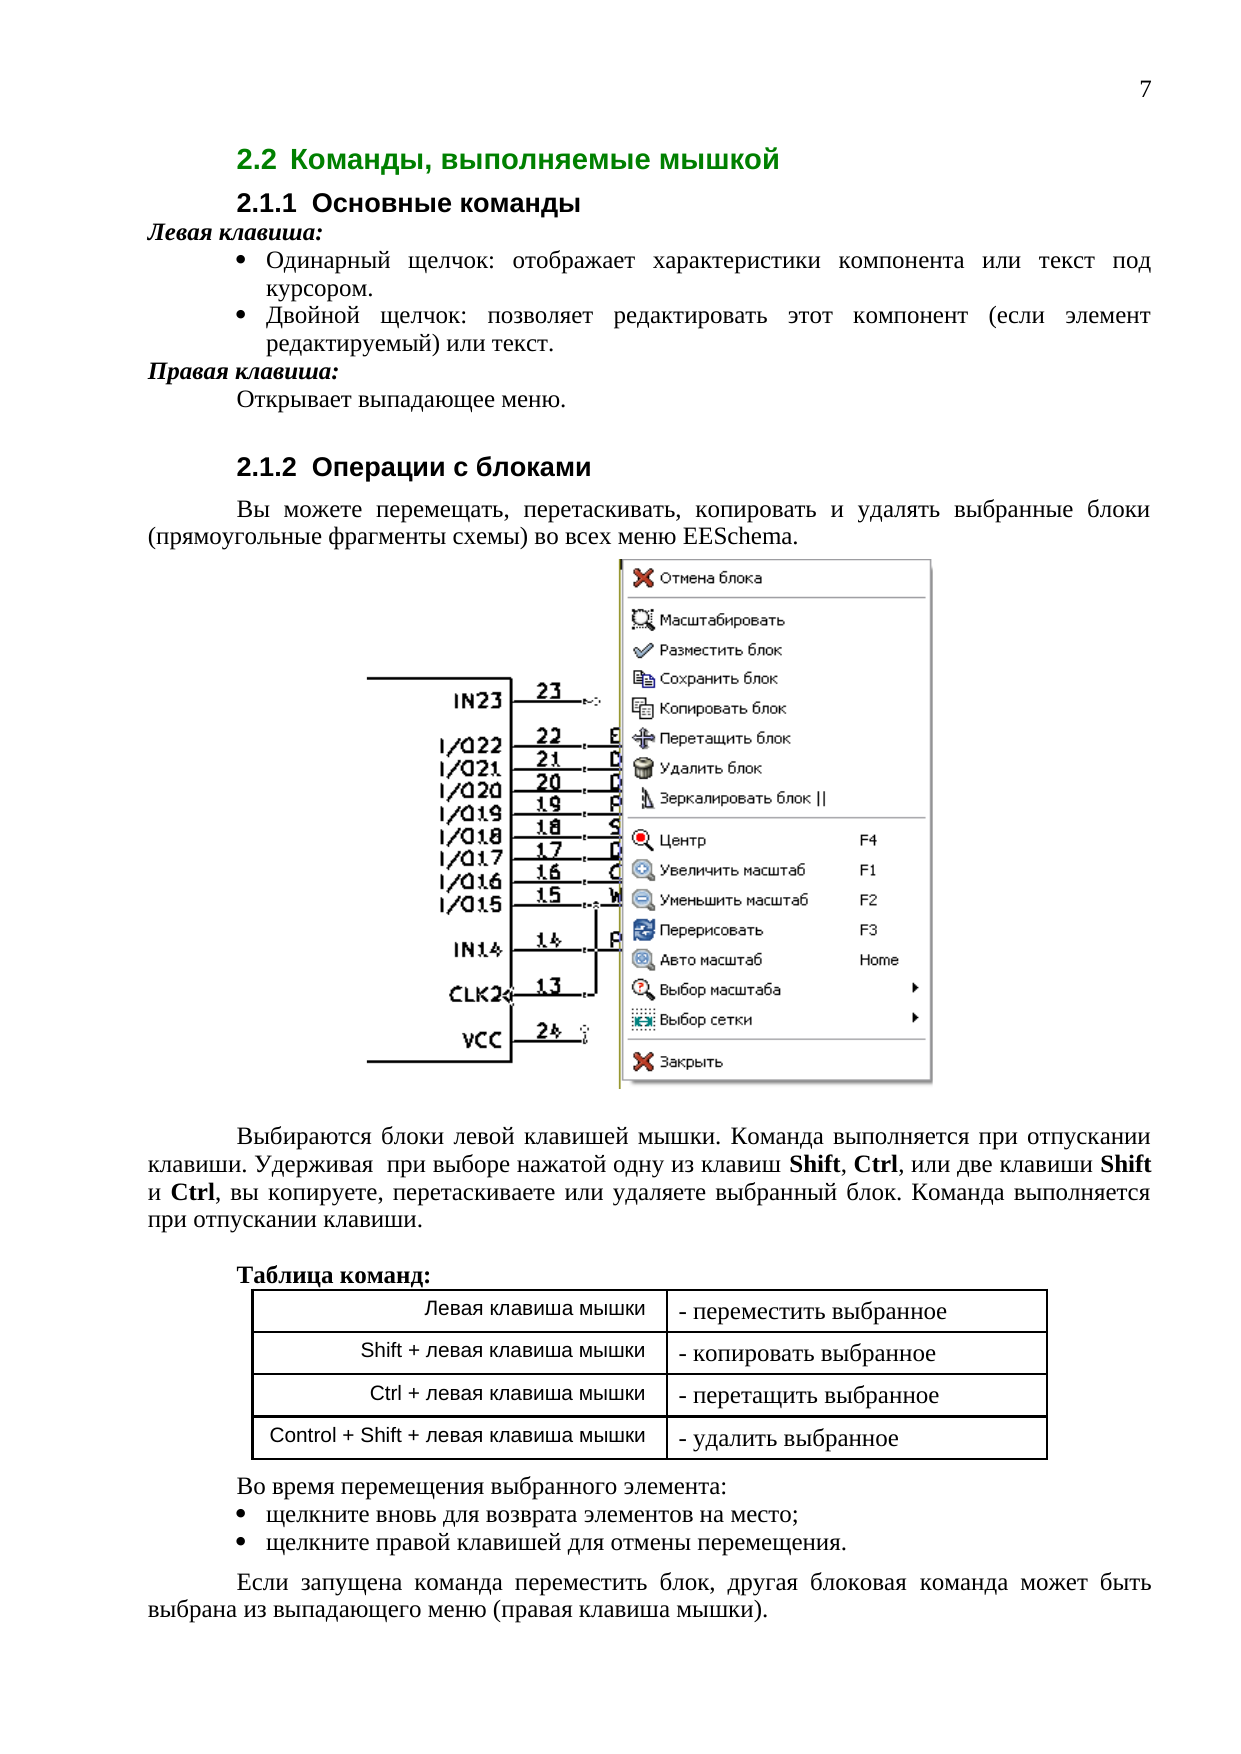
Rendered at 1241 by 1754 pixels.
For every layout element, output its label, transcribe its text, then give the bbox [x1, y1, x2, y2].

table_cell Shift + левая клавиша мышки [254, 1333, 666, 1373]
table_cell - удалить выбранное [668, 1418, 1046, 1458]
text Вы можете перемещать, перетаскивать, копировать и удалять выбранные блоки (прямоугольные фрагменты схемы) во всех меню EESchema. [148, 495, 1152, 550]
table_header Левая клавиша мышки [254, 1291, 666, 1331]
text Если запущена команда переместить блок, другая блоковая команда может быть выбрана из выпадающего меню (правая клавиша мышки). [148, 1568, 1152, 1623]
text Открывает выпадающее меню. [169, 385, 1152, 412]
text Выбираются блоки левой клавишей мышки. Команда выполняется при отпускании клавиши. Удерживая при выборе нажатой одну из клавиш Shift, Ctrl, или две клавиши Shift и Ctrl, вы копируете, перетаскиваете или удаляете выбранный блок. Команда выполняется при отпускании клавиши. [148, 1122, 1152, 1233]
text Правая клавиша: [148, 357, 1152, 385]
list Двойной щелчок: позволяет редактировать этот компонент (если элемент редактируемый) или текст. [236, 302, 1152, 357]
text Во время перемещения выбранного элемента: [148, 1472, 1152, 1500]
list щелкните правой клавишей для отмены перемещения. [236, 1528, 1152, 1555]
subtitle Основные команды [207, 188, 1152, 218]
picture [366, 559, 933, 1089]
table_header - переместить выбранное [668, 1291, 1046, 1331]
table_cell - перетащить выбранное [668, 1375, 1046, 1415]
list Одинарный щелчок: отображает характеристики компонента или текст под курсором. [236, 246, 1152, 302]
subtitle Операции с блоками [207, 452, 1152, 482]
text Левая клавиша: [148, 218, 1152, 246]
subtitle Команды, выполняемые мышкой [236, 143, 1152, 176]
table_cell Control + Shift + левая клавиша мышки [254, 1418, 666, 1458]
text Таблица команд: [236, 1261, 1152, 1288]
table_cell - копировать выбранное [668, 1333, 1046, 1373]
list щелкните вновь для возврата элементов на место; [236, 1500, 1152, 1528]
table_cell Ctrl + левая клавиша мышки [254, 1375, 666, 1415]
